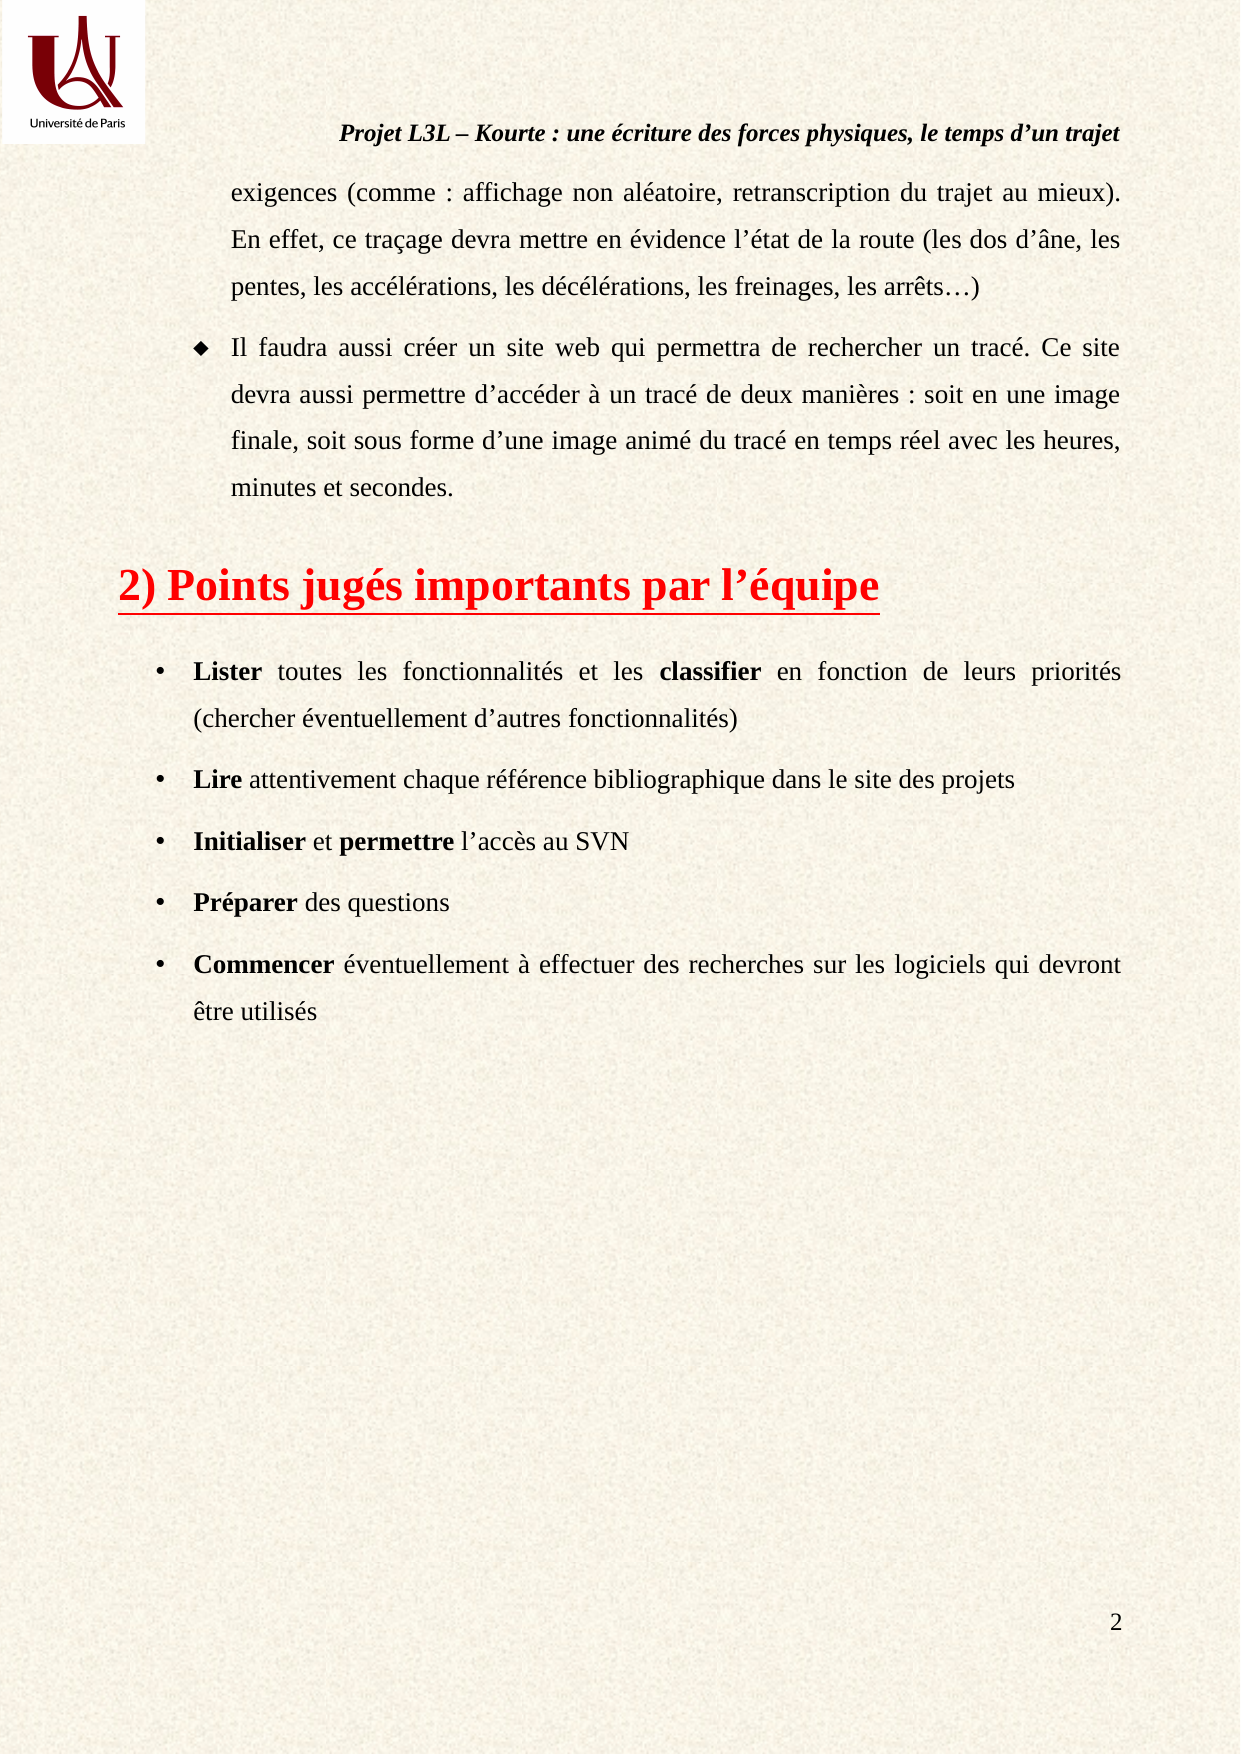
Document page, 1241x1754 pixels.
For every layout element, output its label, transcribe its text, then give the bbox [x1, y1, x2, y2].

list Initialiser et permettre l’accès au SVN [156, 825, 1122, 856]
picture [0, 0, 1241, 1754]
list Préparer des questions [156, 886, 1122, 918]
list exigences (comme : affichage non aléatoire, retranscription du trajet au mieux). En effet, ce traçage devra mettre en évidence l’état de la route (les dos d’âne, les pentes, les accélérations, les décélérations, les freinages, les arrêts…) [193, 176, 1122, 301]
list Commencer éventuellement à effectuer des recherches sur les logiciels qui devront être utilisés [156, 948, 1122, 1026]
list Lire attentivement chaque référence bibliographique dans le site des projets [156, 763, 1122, 795]
list Il faudra aussi créer un site web qui permettra de rechercher un tracé. Ce site devra aussi permettre d’accéder à un tracé de deux manières : soit en une image finale, soit sous forme d’une image animé du tracé en temps réel avec les heures, minutes et secondes. [193, 331, 1122, 502]
subtitle 2) Points jugés importants par l’équipe [118, 557, 1122, 614]
list Lister toutes les fonctionnalités et les classifier en fonction de leurs priorités (chercher éventuellement d’autres fonctionnalités) [156, 656, 1122, 733]
